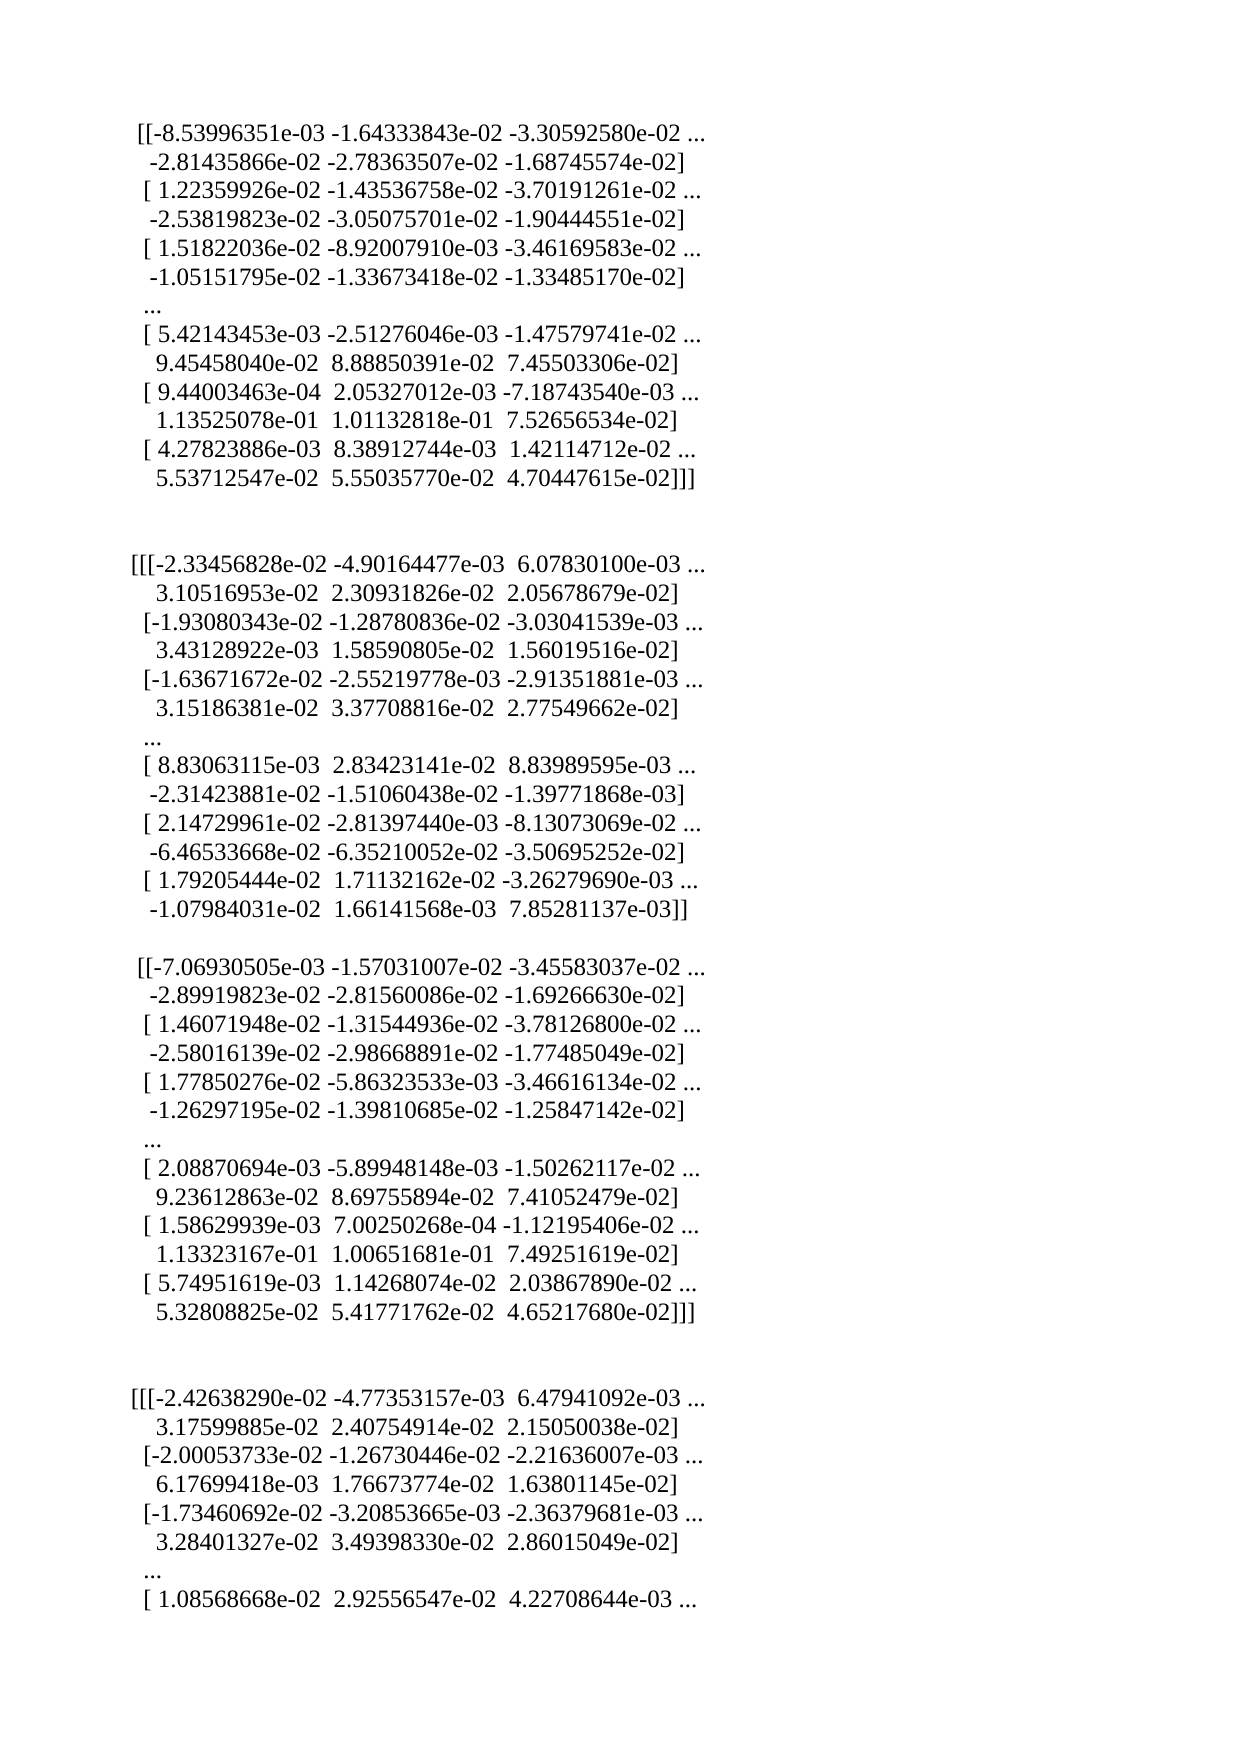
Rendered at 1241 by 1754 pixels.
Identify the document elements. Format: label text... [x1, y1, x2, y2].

text [-1.93080343e-02 -1.28780836e-02 -3.03041539e-03 ... [118, 607, 1122, 636]
text [ 1.08568668e-02 2.92556547e-02 4.22708644e-03 ... [118, 1584, 1122, 1613]
text [[-7.06930505e-03 -1.57031007e-02 -3.45583037e-02 ... [118, 952, 1122, 981]
text [-1.73460692e-02 -3.20853665e-03 -2.36379681e-03 ... [118, 1498, 1122, 1527]
text [ 2.08870694e-03 -5.89948148e-03 -1.50262117e-02 ... [118, 1153, 1122, 1182]
text [ 5.74951619e-03 1.14268074e-02 2.03867890e-02 ... [118, 1268, 1122, 1297]
text 5.32808825e-02 5.41771762e-02 4.65217680e-02]]] [118, 1297, 1122, 1326]
text 1.13525078e-01 1.01132818e-01 7.52656534e-02] [118, 406, 1122, 434]
text 6.17699418e-03 1.76673774e-02 1.63801145e-02] [118, 1469, 1122, 1498]
text 5.53712547e-02 5.55035770e-02 4.70447615e-02]]] [118, 463, 1122, 492]
text 1.13323167e-01 1.00651681e-01 7.49251619e-02] [118, 1239, 1122, 1268]
text -2.53819823e-02 -3.05075701e-02 -1.90444551e-02] [118, 204, 1122, 233]
text ... [118, 1124, 1122, 1153]
text [ 8.83063115e-03 2.83423141e-02 8.83989595e-03 ... [118, 751, 1122, 779]
text -2.58016139e-02 -2.98668891e-02 -1.77485049e-02] [118, 1038, 1122, 1067]
text [ 1.77850276e-02 -5.86323533e-03 -3.46616134e-02 ... [118, 1067, 1122, 1096]
text ... [118, 291, 1122, 319]
text 3.28401327e-02 3.49398330e-02 2.86015049e-02] [118, 1527, 1122, 1556]
text [ 1.51822036e-02 -8.92007910e-03 -3.46169583e-02 ... [118, 233, 1122, 262]
text [[[-2.33456828e-02 -4.90164477e-03 6.07830100e-03 ... [118, 549, 1122, 578]
text -1.05151795e-02 -1.33673418e-02 -1.33485170e-02] [118, 262, 1122, 291]
text [ 9.44003463e-04 2.05327012e-03 -7.18743540e-03 ... [118, 377, 1122, 406]
text ... [118, 722, 1122, 751]
text [ 1.58629939e-03 7.00250268e-04 -1.12195406e-02 ... [118, 1211, 1122, 1239]
text 9.23612863e-02 8.69755894e-02 7.41052479e-02] [118, 1182, 1122, 1211]
text [ 4.27823886e-03 8.38912744e-03 1.42114712e-02 ... [118, 434, 1122, 463]
text -1.07984031e-02 1.66141568e-03 7.85281137e-03]] [118, 894, 1122, 923]
text [[[-2.42638290e-02 -4.77353157e-03 6.47941092e-03 ... [118, 1383, 1122, 1412]
text 3.43128922e-03 1.58590805e-02 1.56019516e-02] [118, 636, 1122, 664]
text [ 1.22359926e-02 -1.43536758e-02 -3.70191261e-02 ... [118, 176, 1122, 204]
text [ 1.79205444e-02 1.71132162e-02 -3.26279690e-03 ... [118, 866, 1122, 894]
text -6.46533668e-02 -6.35210052e-02 -3.50695252e-02] [118, 837, 1122, 866]
text ... [118, 1556, 1122, 1584]
text -2.31423881e-02 -1.51060438e-02 -1.39771868e-03] [118, 779, 1122, 808]
text [-1.63671672e-02 -2.55219778e-03 -2.91351881e-03 ... [118, 664, 1122, 693]
text 3.10516953e-02 2.30931826e-02 2.05678679e-02] [118, 578, 1122, 607]
text -1.26297195e-02 -1.39810685e-02 -1.25847142e-02] [118, 1096, 1122, 1124]
text 3.15186381e-02 3.37708816e-02 2.77549662e-02] [118, 693, 1122, 722]
text 3.17599885e-02 2.40754914e-02 2.15050038e-02] [118, 1412, 1122, 1441]
text 9.45458040e-02 8.88850391e-02 7.45503306e-02] [118, 348, 1122, 377]
text [ 5.42143453e-03 -2.51276046e-03 -1.47579741e-02 ... [118, 319, 1122, 348]
text [[-8.53996351e-03 -1.64333843e-02 -3.30592580e-02 ... [118, 118, 1122, 147]
text -2.89919823e-02 -2.81560086e-02 -1.69266630e-02] [118, 981, 1122, 1009]
text [ 2.14729961e-02 -2.81397440e-03 -8.13073069e-02 ... [118, 808, 1122, 837]
text [ 1.46071948e-02 -1.31544936e-02 -3.78126800e-02 ... [118, 1009, 1122, 1038]
text -2.81435866e-02 -2.78363507e-02 -1.68745574e-02] [118, 147, 1122, 176]
text [-2.00053733e-02 -1.26730446e-02 -2.21636007e-03 ... [118, 1441, 1122, 1469]
